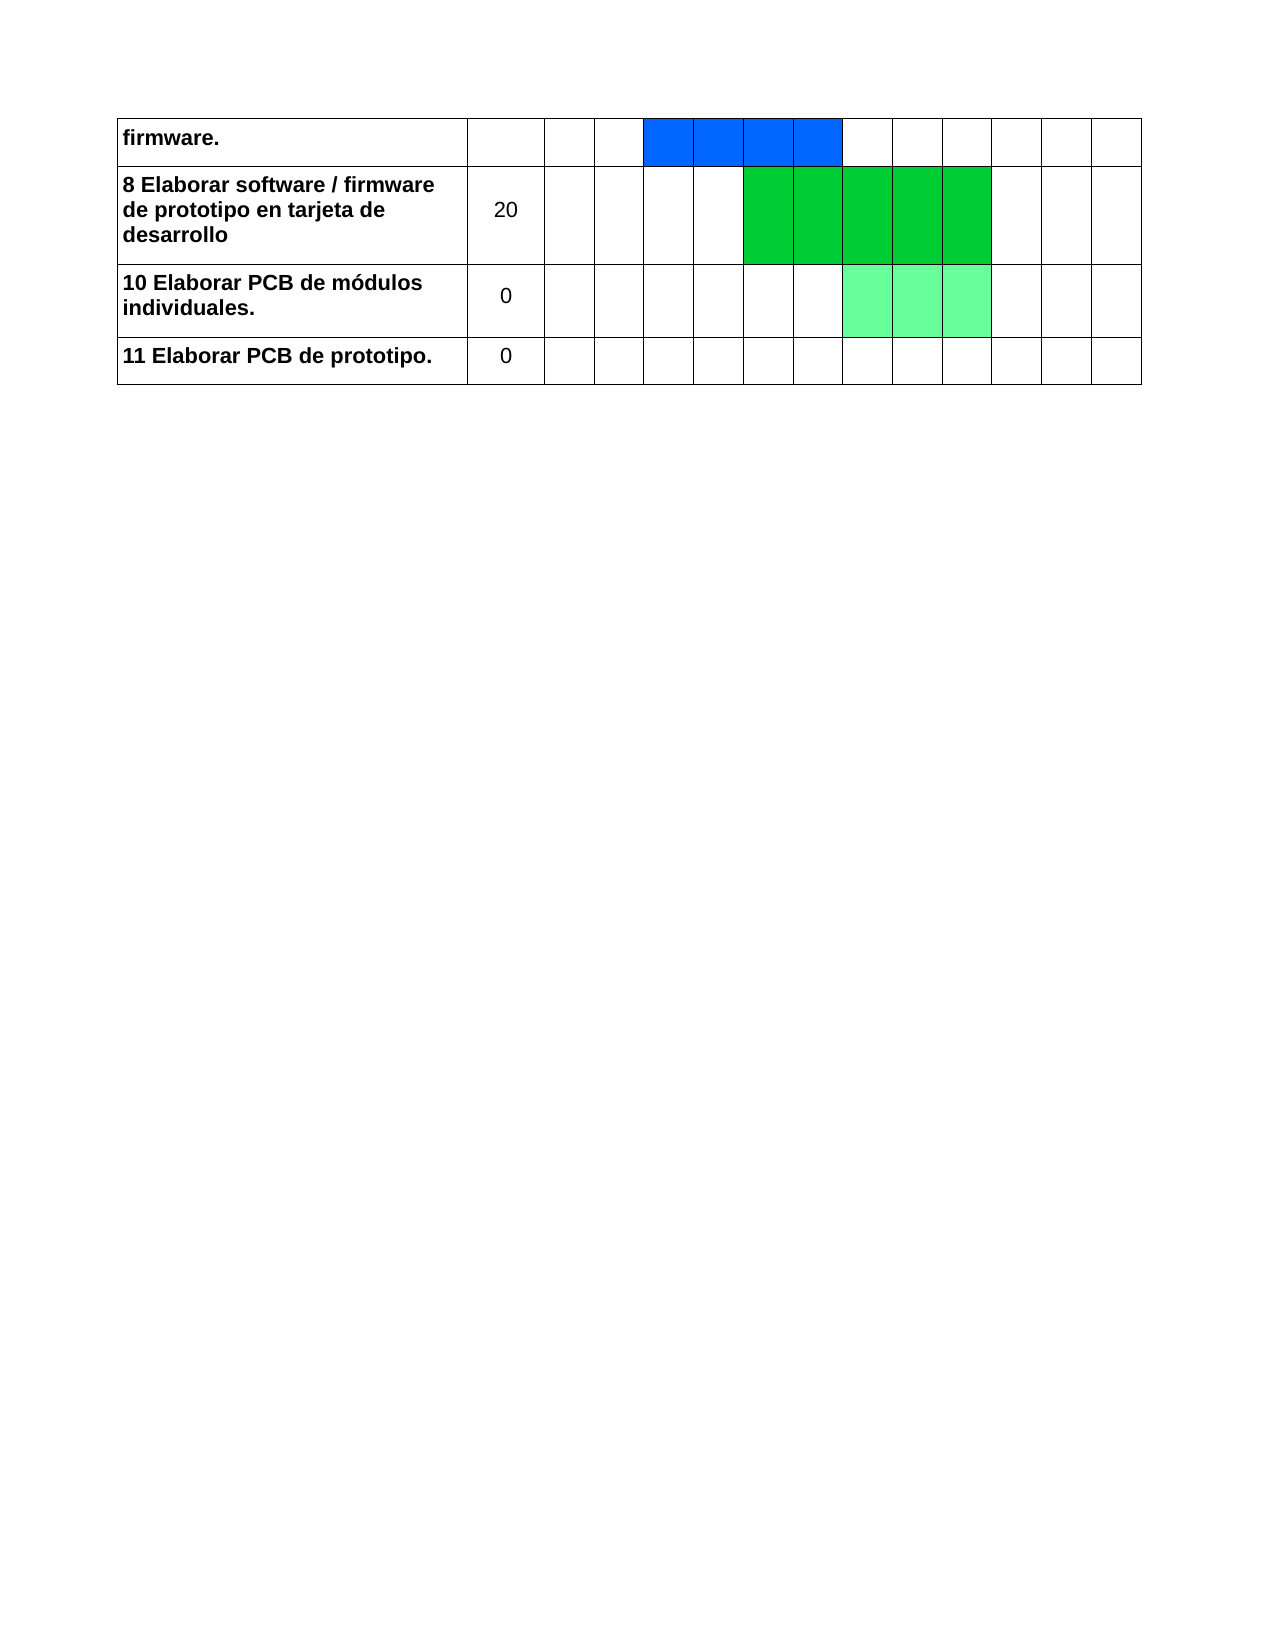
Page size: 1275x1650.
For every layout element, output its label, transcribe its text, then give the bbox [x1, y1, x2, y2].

table_cell [893, 119, 942, 166]
table_cell [545, 338, 594, 384]
table_cell [943, 167, 991, 264]
table_cell [694, 167, 743, 264]
table_cell [644, 338, 693, 384]
table_cell 0 [468, 265, 544, 337]
table_cell [893, 338, 942, 384]
table_cell 10 Elaborar PCB de módulos individuales. [118, 265, 467, 337]
table_cell [992, 338, 1041, 384]
table_cell [468, 119, 544, 166]
table_cell [794, 338, 842, 384]
table_cell [744, 338, 793, 384]
table_cell [644, 167, 693, 264]
table_cell [545, 167, 594, 264]
table_cell firmware. [118, 119, 467, 166]
table_cell [744, 265, 793, 337]
table_cell 8 Elaborar software / firmware de prototipo en tarjeta de desarrollo [118, 167, 467, 264]
table_cell 20 [468, 167, 544, 264]
table_cell [595, 167, 643, 264]
table_cell [843, 338, 892, 384]
table_cell 11 Elaborar PCB de prototipo. [118, 338, 467, 384]
table_cell 0 [468, 338, 544, 384]
table_cell [1092, 265, 1141, 337]
table_cell [545, 265, 594, 337]
table_cell [744, 119, 793, 166]
table_cell [545, 119, 594, 166]
table_cell [992, 119, 1041, 166]
table_cell [794, 265, 842, 337]
table_cell [595, 338, 643, 384]
table_cell [694, 119, 743, 166]
table_cell [1042, 338, 1091, 384]
table_cell [943, 338, 991, 384]
table_cell [1092, 167, 1141, 264]
table_cell [595, 265, 643, 337]
table_cell [1092, 338, 1141, 384]
table_cell [943, 265, 991, 337]
table_cell [694, 338, 743, 384]
table_cell [843, 167, 892, 264]
table_cell [943, 119, 991, 166]
table_cell [644, 119, 693, 166]
table_cell [843, 265, 892, 337]
table_cell [794, 119, 842, 166]
table_cell [1042, 119, 1091, 166]
table_cell [694, 265, 743, 337]
table_cell [843, 119, 892, 166]
table_cell [1042, 167, 1091, 264]
table_cell [893, 167, 942, 264]
table_cell [992, 265, 1041, 337]
table_cell [1042, 265, 1091, 337]
table_cell [744, 167, 793, 264]
table_cell [595, 119, 643, 166]
table_cell [992, 167, 1041, 264]
table_cell [1092, 119, 1141, 166]
table_cell [893, 265, 942, 337]
table_cell [794, 167, 842, 264]
table_cell [644, 265, 693, 337]
